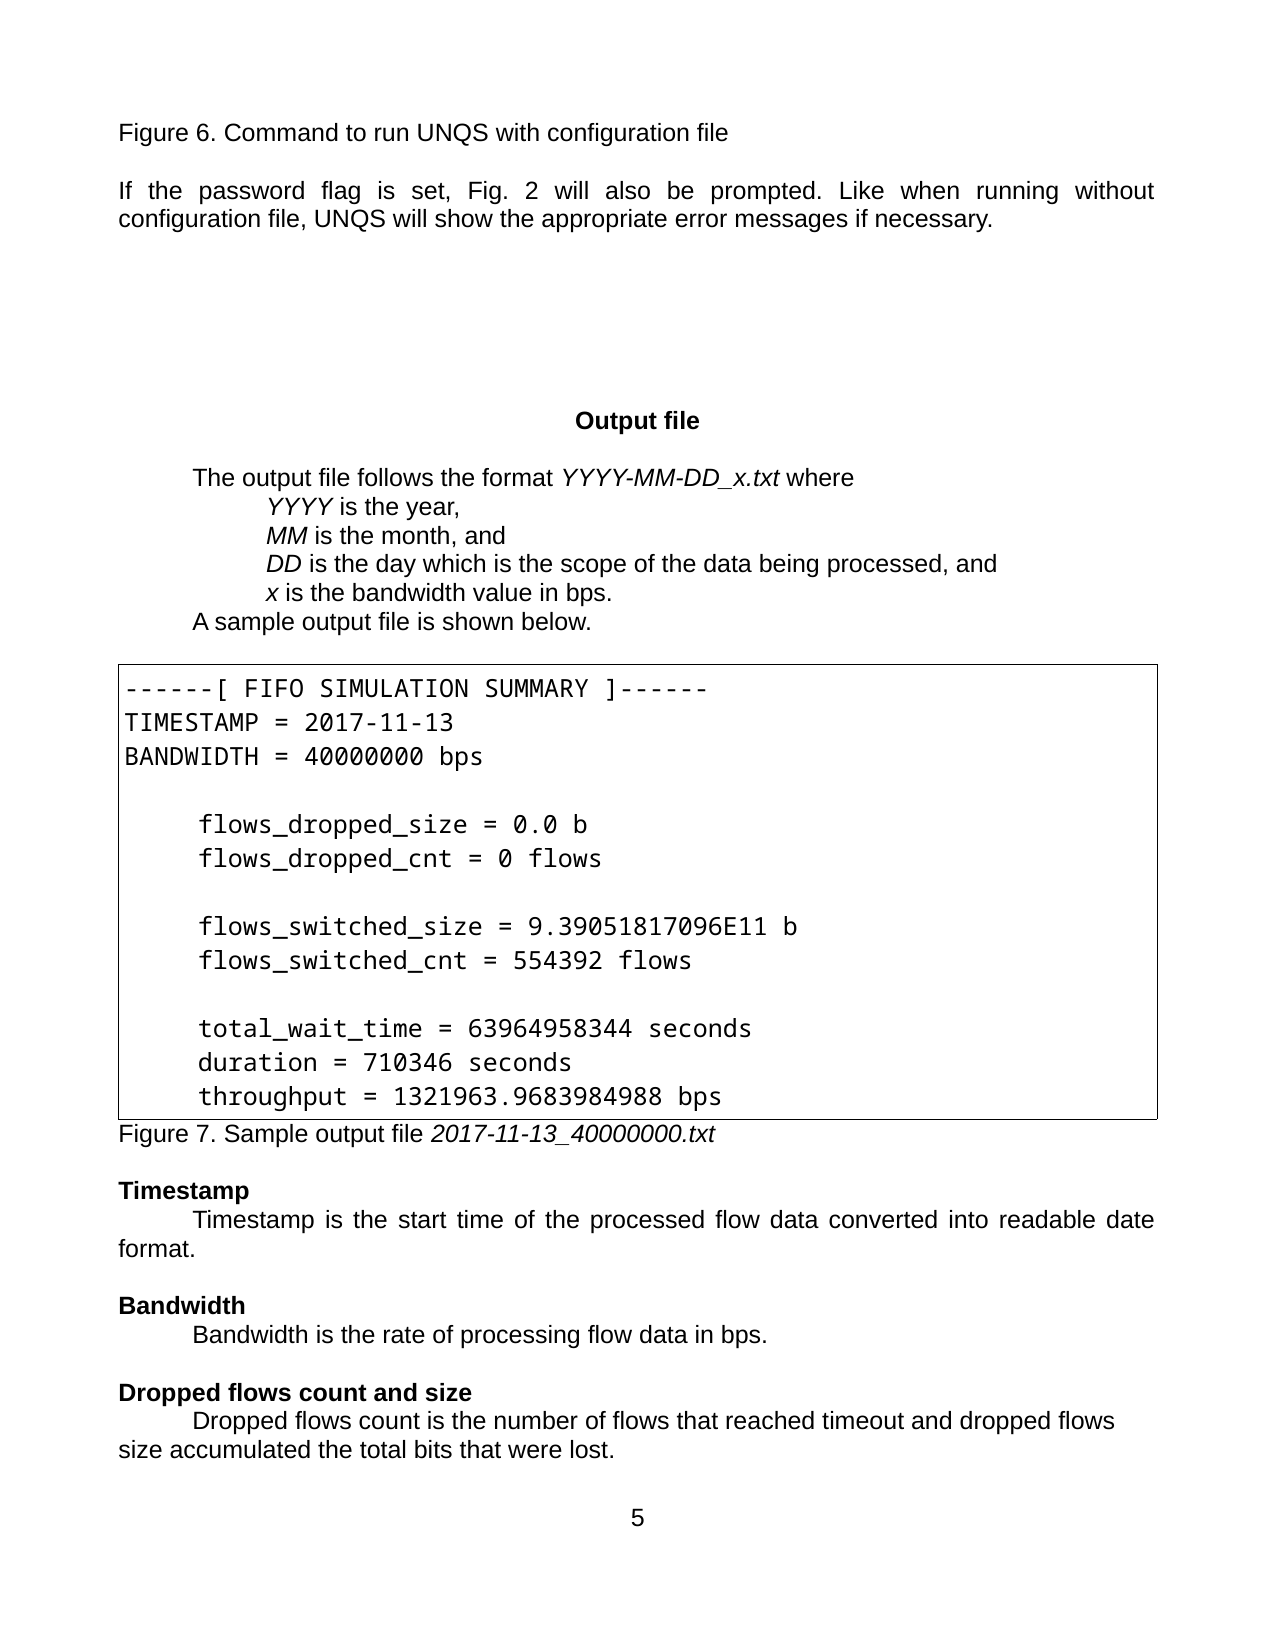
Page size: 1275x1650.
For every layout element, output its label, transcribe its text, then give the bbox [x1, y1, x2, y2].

text Dropped flows count is the number of flows that reached timeout and dropped flows size accumulated the total bits that were lost. [118, 1406, 1157, 1464]
text Bandwidth [118, 1291, 1157, 1320]
text Output file [118, 406, 1157, 434]
text YYYY is the year, [118, 492, 1157, 521]
text If the password flag is set, Fig. 2 will also be prompted. Like when running without configuration file, UNQS will show the appropriate error messages if necessary. [118, 176, 1157, 233]
text The output file follows the format YYYY-MM-DD_x.txt where [118, 463, 1157, 492]
text MM is the month, and [118, 521, 1157, 549]
text Timestamp [118, 1176, 1157, 1205]
table_header ------[ FIFO SIMULATION SUMMARY ]------ TIMESTAMP = 2017-11-13 BANDWIDTH = 40000000 bps flows_dropped_size = 0.0 b flows_dropped_cnt = 0 flows flows_switched_size = 9.39051817096E11 b flows_switched_cnt = 554392 flows total_wait_time = 63964958344 seconds duration = 710346 seconds throughput = 1321963.9683984988 bps [119, 665, 1157, 1119]
text x is the bandwidth value in bps. [118, 578, 1157, 607]
text DD is the day which is the scope of the data being processed, and [118, 549, 1157, 578]
text A sample output file is shown below. [118, 607, 1157, 636]
text Bandwidth is the rate of processing flow data in bps. [118, 1320, 1157, 1349]
text Figure 6. Command to run UNQS with configuration file [118, 118, 1157, 147]
text Timestamp is the start time of the processed flow data converted into readable date format. [118, 1205, 1157, 1263]
text Dropped flows count and size [118, 1378, 1157, 1406]
text Figure 7. Sample output file 2017-11-13_40000000.txt [118, 1120, 1157, 1148]
